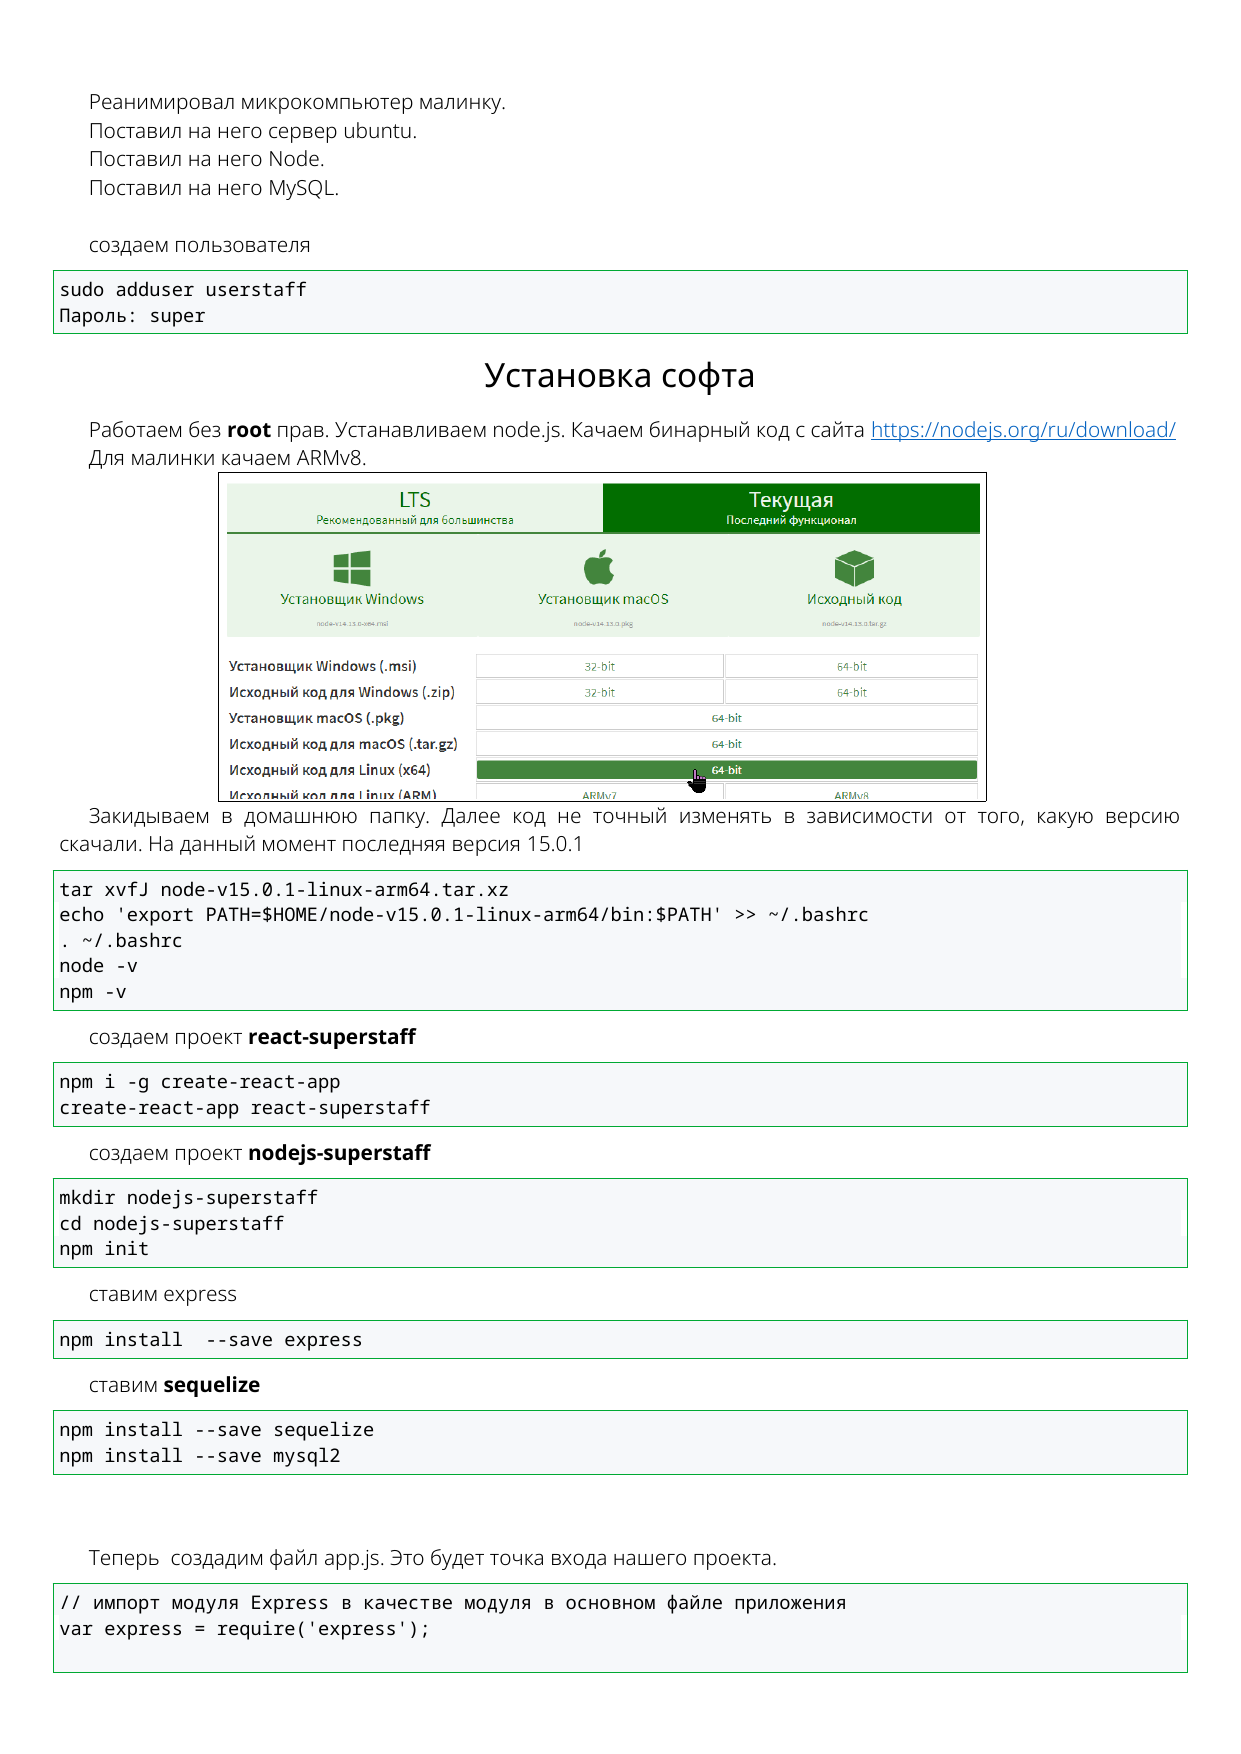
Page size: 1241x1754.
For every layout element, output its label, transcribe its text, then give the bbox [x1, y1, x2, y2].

picture [221, 474, 984, 799]
text tar xvfJ node-v15.0.1-linux-arm64.tar.xz [54, 871, 1187, 902]
text Закидываем в домашнюю папку. Далее код не точный изменять в зависимости от того, какую версию скачали. На данный момент последняя версия 15.0.1 [59, 472, 1181, 858]
text Для малинки качаем ARMv8. [59, 443, 1181, 472]
text var express = require('express'); [59, 1615, 1181, 1634]
text ставим sequelize [59, 1370, 1181, 1398]
text echo 'export PATH=$HOME/node-v15.0.1-linux-arm64/bin:$PATH' >> ~/.bashrc [59, 902, 1181, 927]
text создаем проект nodejs-superstaff [59, 1138, 1181, 1166]
text node -v [59, 953, 1181, 972]
text npm i -g create-react-app [54, 1063, 1187, 1088]
text npm install --save mysql2 [54, 1436, 1187, 1474]
text создаем пользователя [59, 230, 1181, 258]
text npm -v [54, 972, 1187, 1010]
text Пароль: super [54, 295, 1187, 333]
text Работаем без root прав. Устанавливаем node.js. Качаем бинарный код с сайта https://nodejs.org/ru/download/ [59, 415, 1181, 443]
text Поставил на него MySQL. [59, 173, 1181, 201]
text ставим express [59, 1279, 1181, 1308]
text cd nodejs-superstaff [59, 1210, 1181, 1229]
text sudo adduser userstaff [54, 271, 1187, 295]
text mkdir nodejs-superstaff [54, 1179, 1187, 1210]
text npm init [54, 1229, 1187, 1267]
text создаем проект react-superstaff [59, 1022, 1181, 1051]
text Поставил на него сервер ubuntu. [59, 116, 1181, 144]
subtitle Установка софта [59, 352, 1181, 397]
text create-react-app react-superstaff [54, 1088, 1187, 1126]
text npm install --save sequelize [54, 1411, 1187, 1436]
text . ~/.bashrc [59, 927, 1181, 953]
text Реанимировал микрокомпьютер малинку. [59, 87, 1181, 116]
text Теперь создадим файл app.js. Это будет точка входа нашего проекта. [59, 1543, 1181, 1571]
text // импорт модуля Express в качестве модуля в основном файле приложения [54, 1584, 1187, 1615]
text npm install --save express [54, 1321, 1187, 1358]
text Поставил на него Node. [59, 144, 1181, 173]
